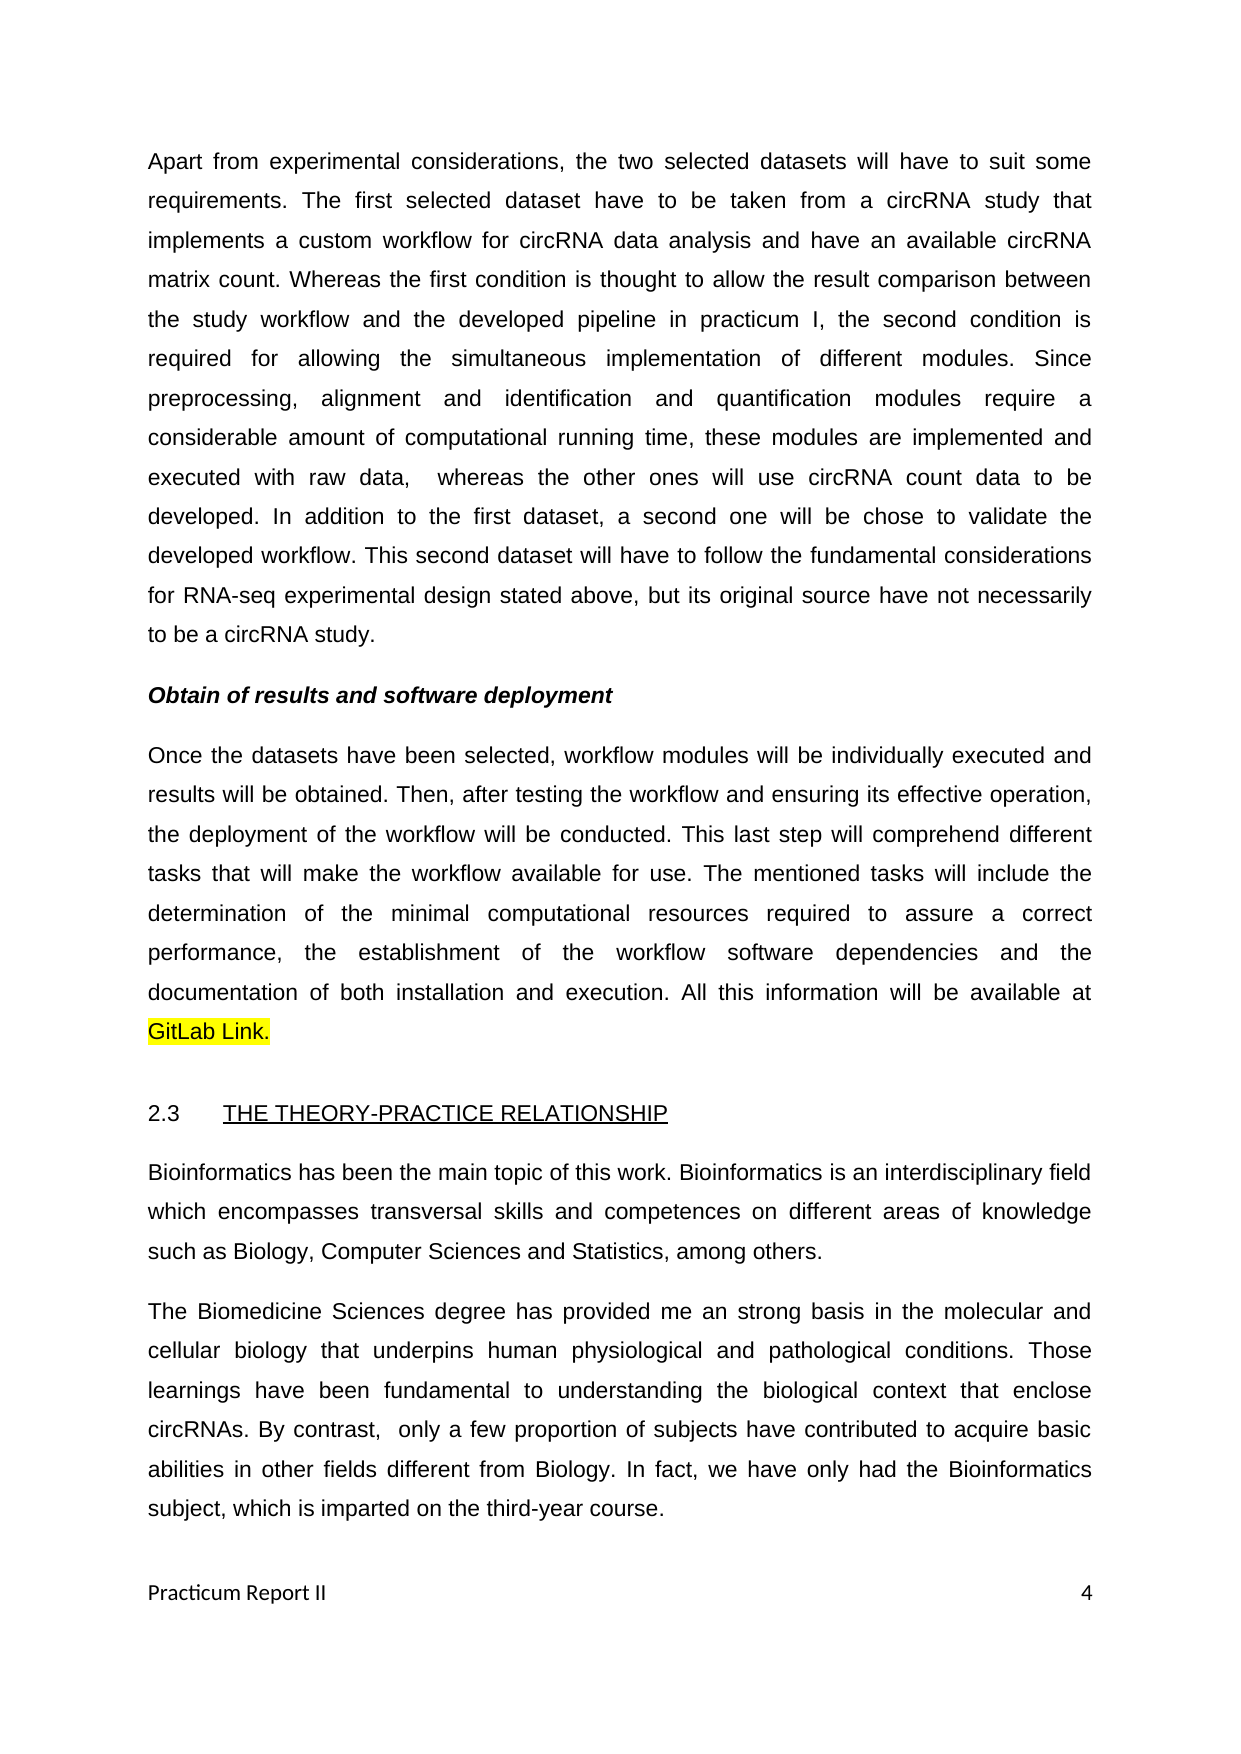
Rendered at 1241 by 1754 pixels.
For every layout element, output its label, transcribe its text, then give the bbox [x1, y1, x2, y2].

text The Biomedicine Sciences degree has provided me an strong basis in the molecular and cellular biology that underpins human physiological and pathological conditions. Those learnings have been fundamental to understanding the biological context that enclose circRNAs. By contrast, only a few proportion of subjects have contributed to acquire basic abilities in other fields different from Biology. In fact, we have only had the Bioinformatics subject, which is imparted on the third-year course. [148, 1298, 1093, 1522]
text Apart from experimental considerations, the two selected datasets will have to suit some requirements. The first selected dataset have to be taken from a circRNA study that implements a custom workflow for circRNA data analysis and have an available circRNA matrix count. Whereas the first condition is thought to allow the result comparison between the study workflow and the developed pipeline in practicum I, the second condition is required for allowing the simultaneous implementation of different modules. Since preprocessing, alignment and identification and quantification modules require a considerable amount of computational running time, these modules are implemented and executed with raw data, whereas the other ones will use circRNA count data to be developed. In addition to the first dataset, a second one will be chose to validate the developed workflow. This second dataset will have to follow the fundamental considerations for RNA-seq experimental design stated above, but its original source have not necessarily to be a circRNA study. [148, 148, 1093, 648]
text Obtain of results and software deployment [148, 682, 1093, 708]
text Once the datasets have been selected, workflow modules will be individually executed and results will be obtained. Then, after testing the workflow and ensuring its effective operation, the deployment of the workflow will be conducted. This last step will comprehend different tasks that will make the workflow available for use. The mentioned tasks will include the determination of the minimal computational resources required to assure a correct performance, the establishment of the workflow software dependencies and the documentation of both installation and execution. All this information will be available at GitLab Link. [148, 742, 1093, 1045]
text Bioinformatics has been the main topic of this work. Bioinformatics is an interdisciplinary field which encompasses transversal skills and competences on different areas of knowledge such as Biology, Computer Sciences and Statistics, among others. [148, 1159, 1093, 1264]
subtitle THE THEORY-PRACTICE RELATIONSHIP [148, 1099, 1093, 1126]
